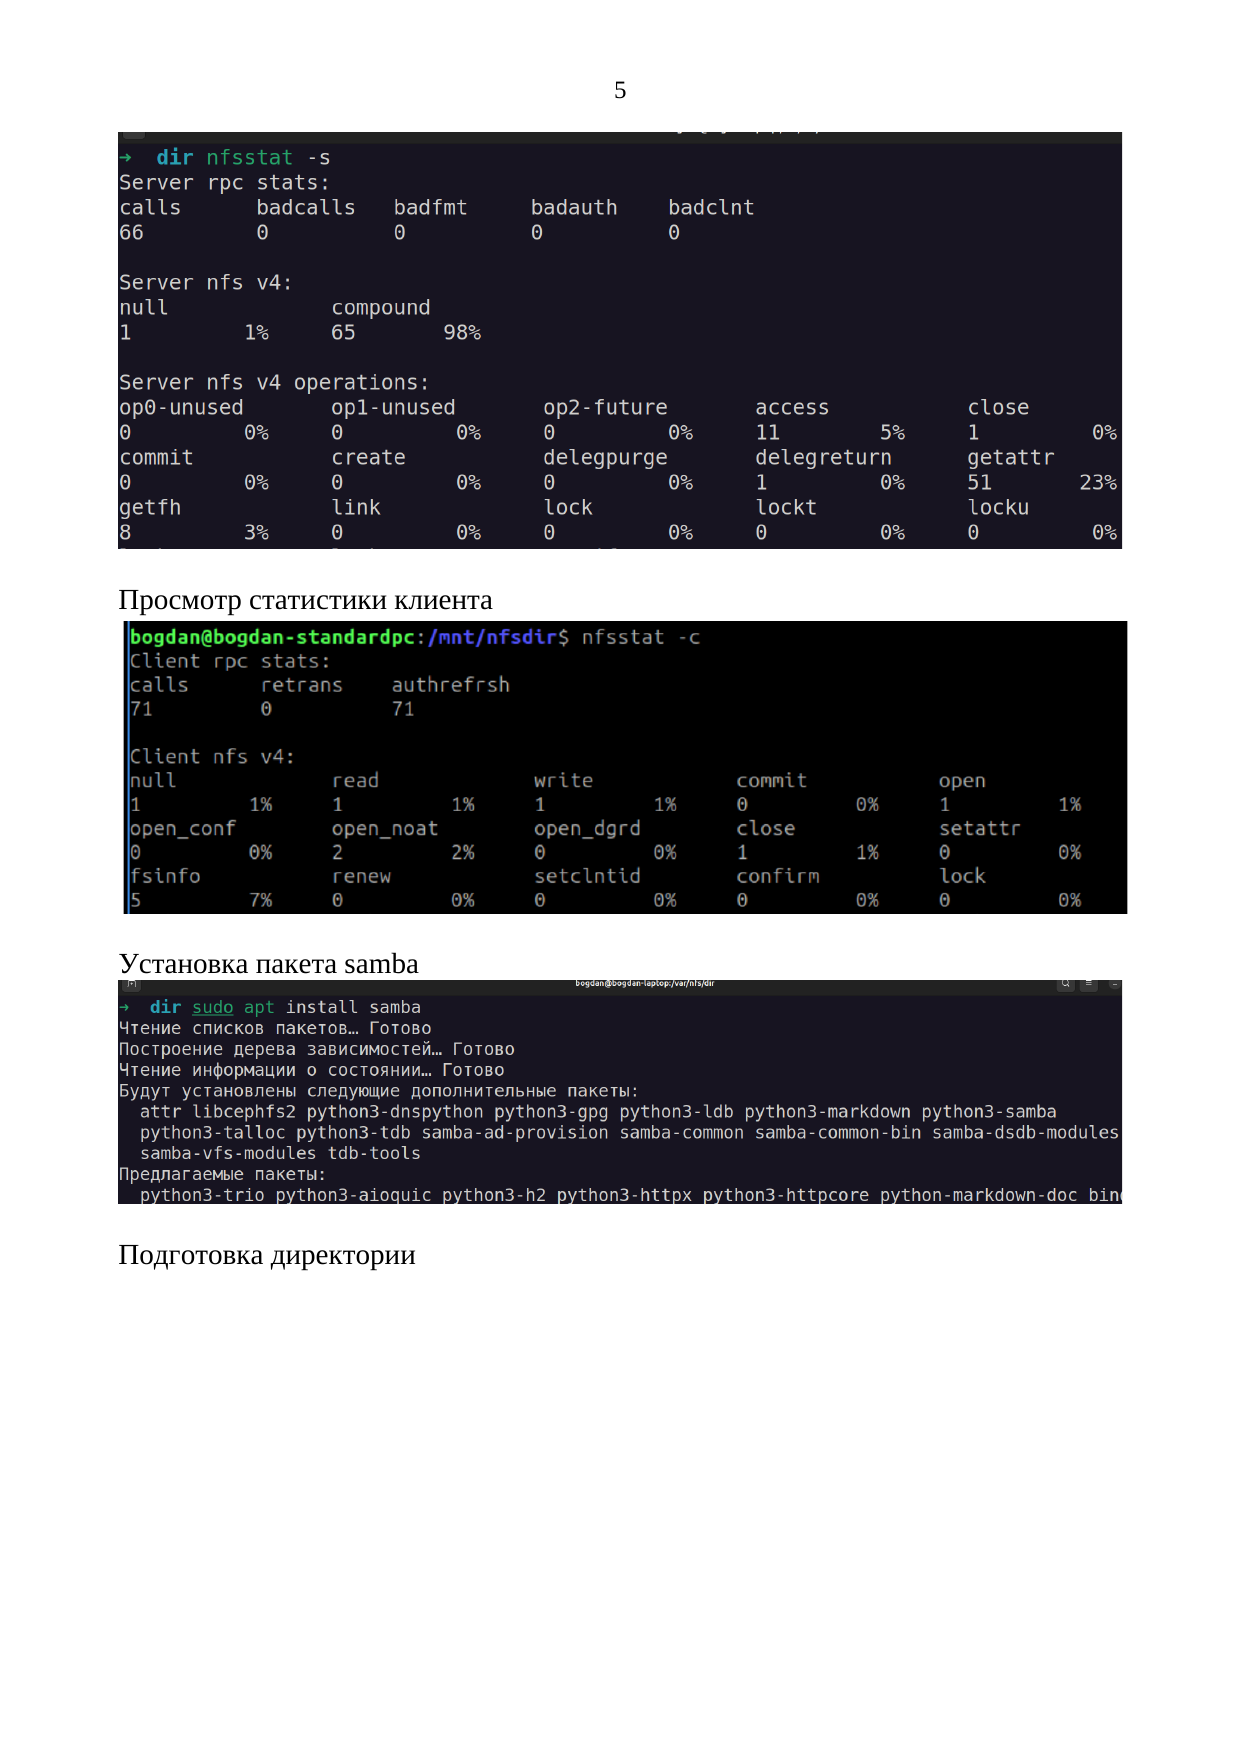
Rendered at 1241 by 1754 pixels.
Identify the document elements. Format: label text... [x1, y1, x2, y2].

picture [118, 132, 1123, 549]
text Установка пакета samba [118, 947, 1122, 980]
text Подготовка директории [118, 1237, 1122, 1271]
text Просмотр статистики клиента [118, 582, 1122, 615]
picture [118, 980, 1123, 1204]
picture [123, 621, 1128, 914]
